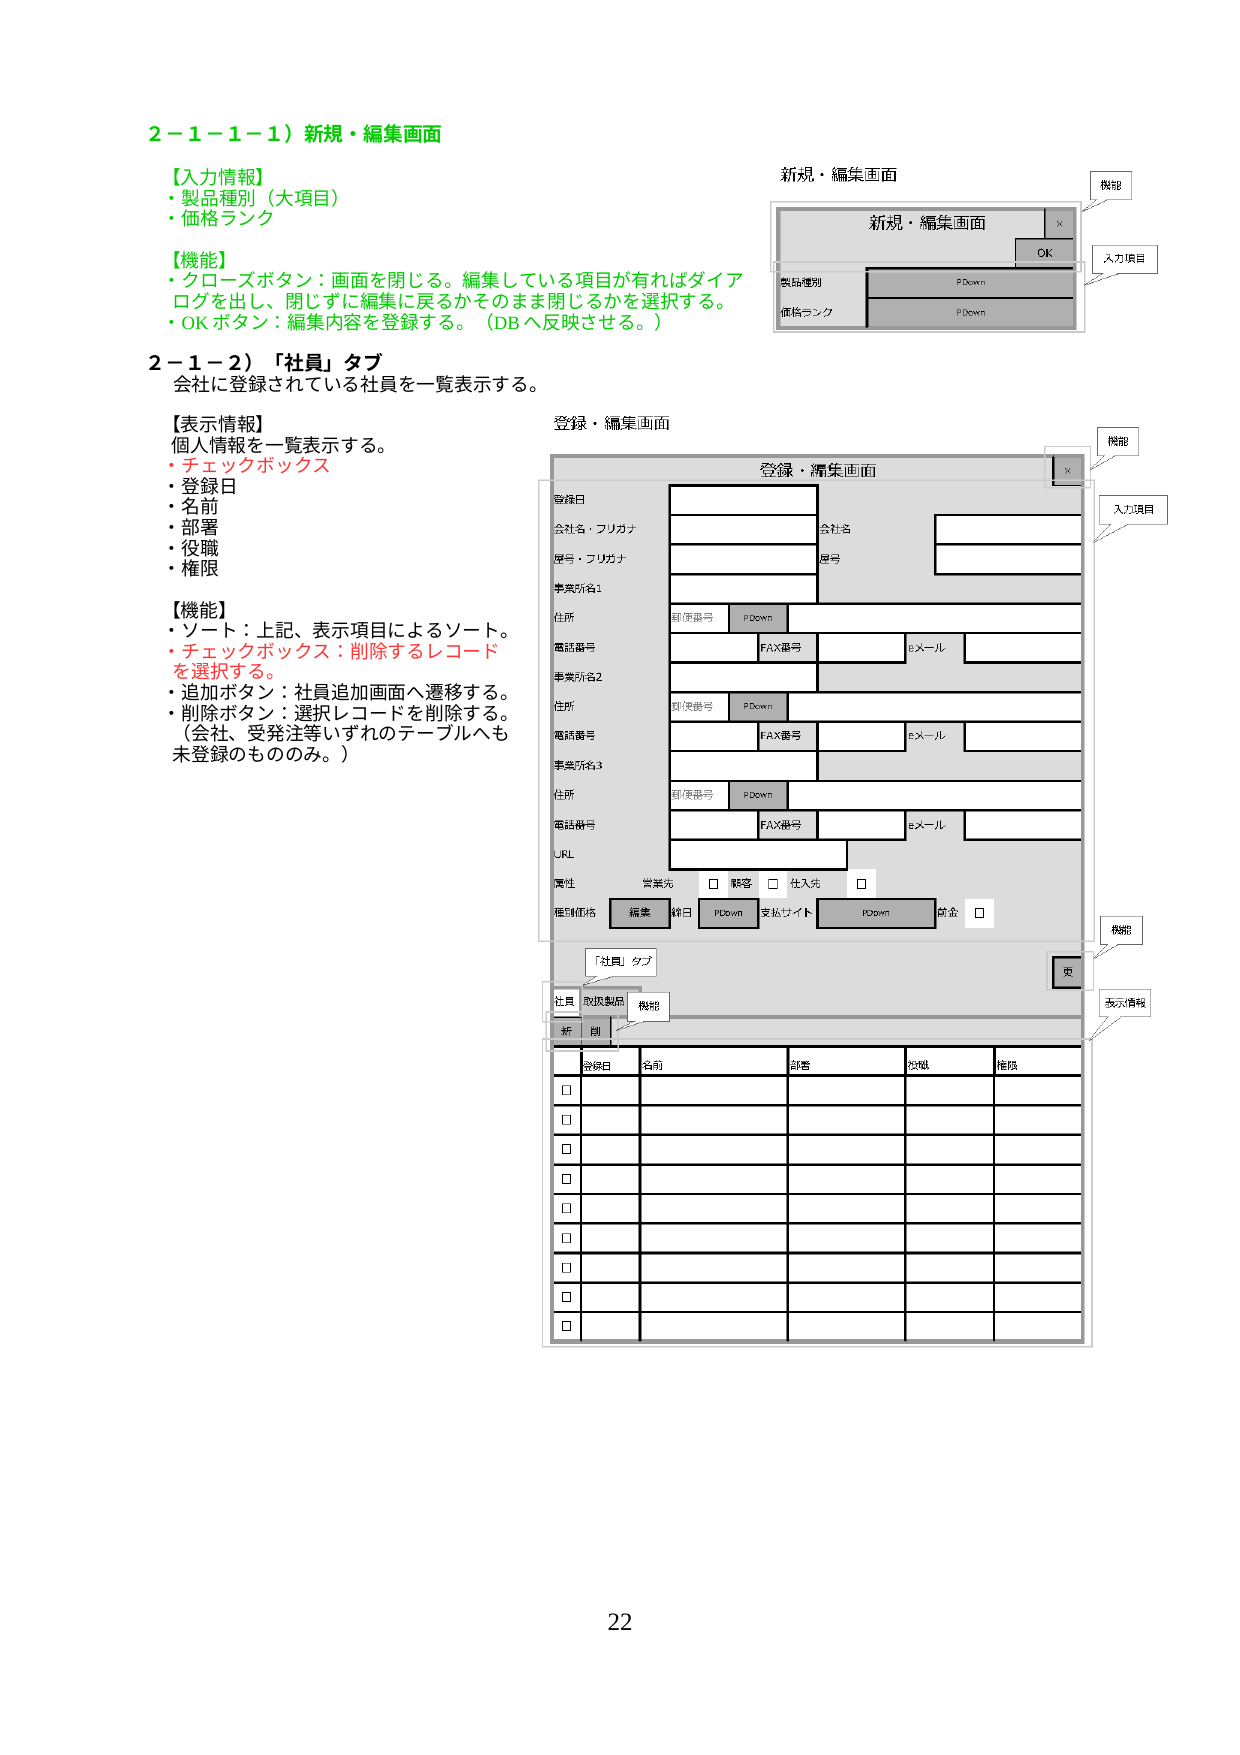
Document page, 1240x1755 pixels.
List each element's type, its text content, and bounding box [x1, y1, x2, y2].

text ・追加ボタン：社員追加画面へ遷移する。 [163, 683, 518, 704]
text 【表示情報】 [162, 415, 518, 436]
text 会社に登録されている社員を一覧表示する。 [162, 375, 1121, 395]
text 【機能】 [162, 600, 518, 621]
text ・登録日 [163, 477, 518, 497]
text ・名前 [163, 497, 518, 518]
picture [750, 166, 1177, 352]
text ２－１－２）「社員」タブ [146, 354, 1121, 375]
text ・権限 [163, 559, 518, 580]
text ・製品種別（大項目） [163, 188, 750, 209]
text ・削除ボタン：選択レコードを削除する。（会社、受発注等いずれのテーブルへも未登録のもののみ。） [163, 704, 518, 766]
text ・価格ランク [163, 209, 750, 230]
text ２－１－１－１）新規・編集画面 [146, 118, 1121, 147]
text ・部署 [163, 518, 518, 538]
text 【機能】 [162, 251, 750, 271]
text ・役職 [163, 538, 518, 559]
text ・OKボタン：編集内容を登録する。（DBへ反映させる。） [163, 313, 750, 333]
text 個人情報を一覧表示する。 [171, 436, 518, 456]
text ・ソート：上記、表示項目によるソート。 [163, 621, 518, 642]
text ・チェックボックス [163, 456, 518, 477]
text ・チェックボックス：削除するレコードを選択する。 [163, 642, 518, 683]
text ・クローズボタン：画面を閉じる。編集している項目が有ればダイアログを出し、閉じずに編集に戻るかそのまま閉じるかを選択する。 [163, 271, 750, 313]
text 【入力情報】 [162, 168, 750, 188]
picture [518, 413, 1187, 1366]
